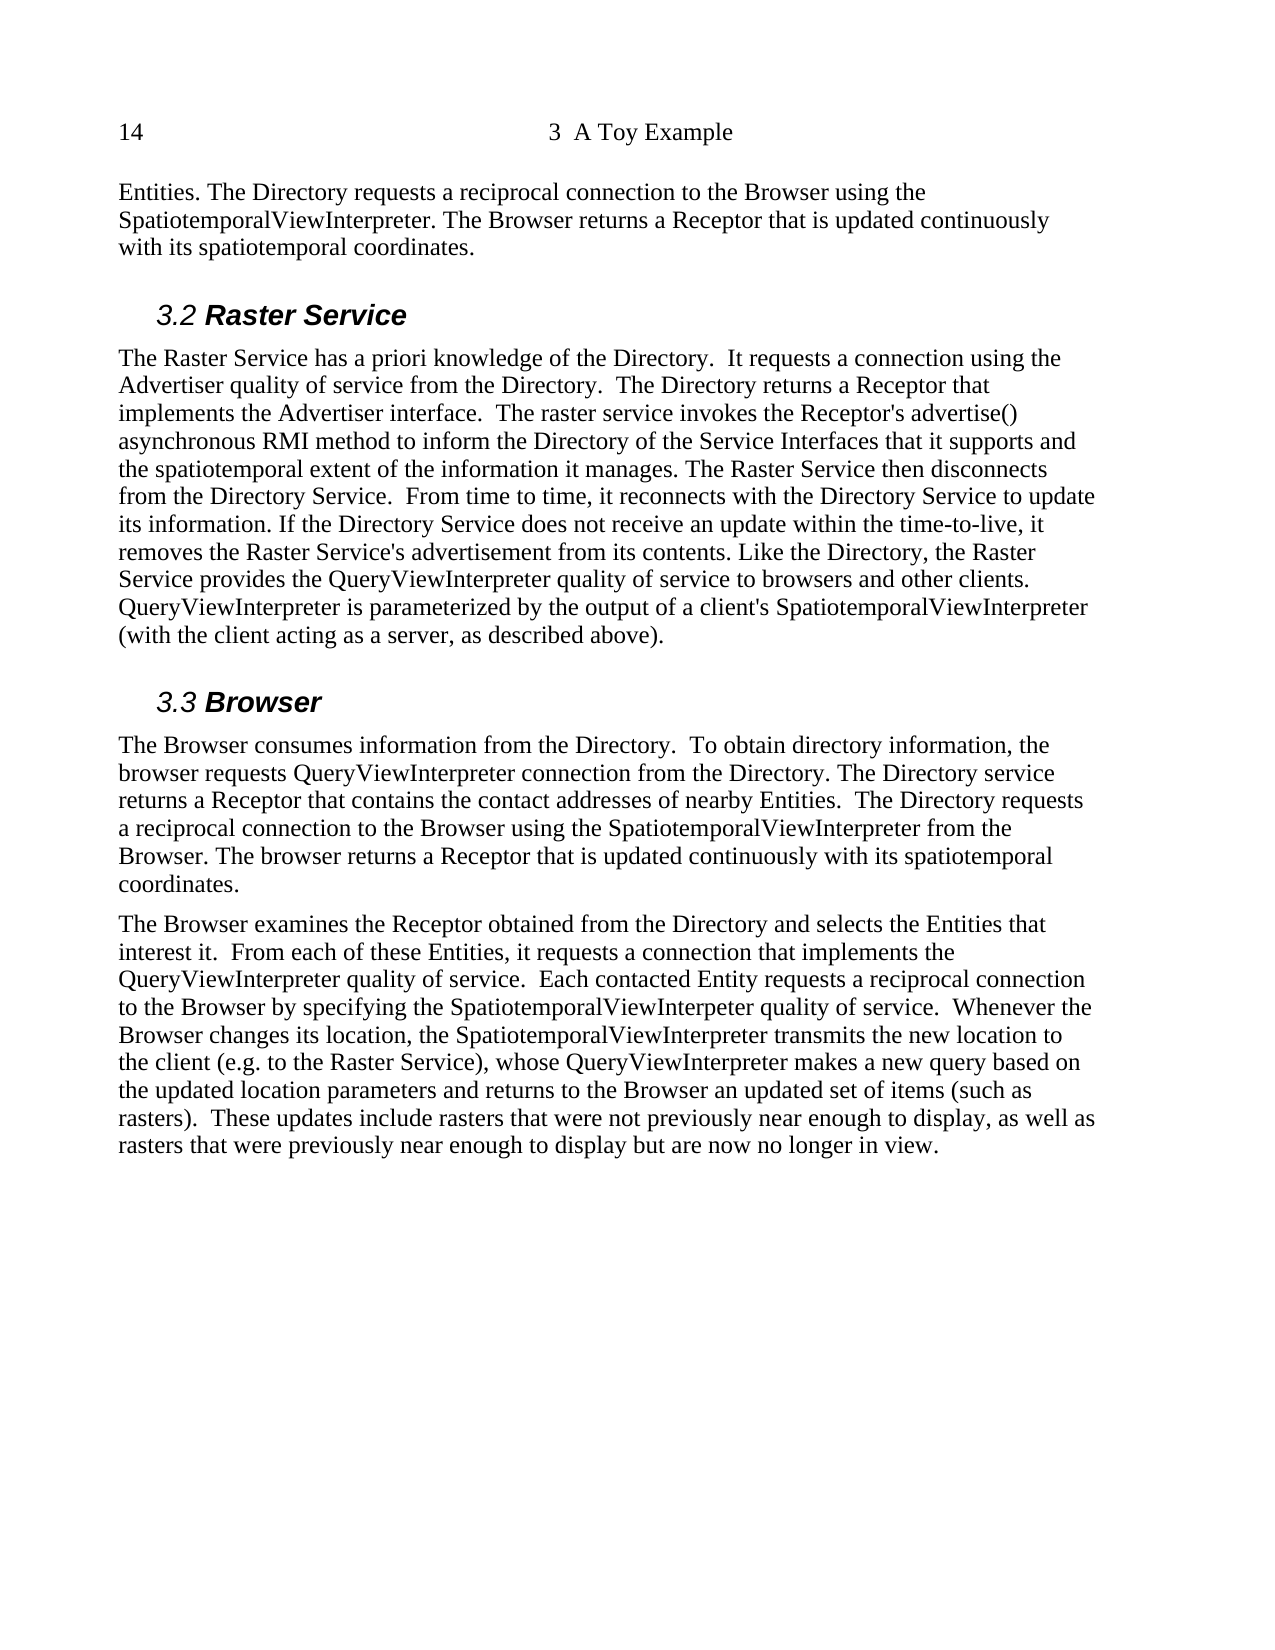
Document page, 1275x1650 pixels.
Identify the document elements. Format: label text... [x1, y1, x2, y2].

text The Browser consumes information from the Directory. To obtain directory information, the browser requests QueryViewInterpreter connection from the Directory. The Directory service returns a Receptor that contains the contact addresses of nearby Entities. The Directory requests a reciprocal connection to the Browser using the SpatiotemporalViewInterpreter from the Browser. The browser returns a Receptor that is updated continuously with its spatiotemporal coordinates. [118, 731, 1096, 897]
subtitle Raster Service [148, 299, 1096, 331]
subtitle Browser [148, 686, 1096, 719]
text The Raster Service has a priori knowledge of the Directory. It requests a connection using the Advertiser quality of service from the Directory. The Directory returns a Receptor that implements the Advertiser interface. The raster service invokes the Receptor's advertise() asynchronous RMI method to inform the Directory of the Service Interfaces that it supports and the spatiotemporal extent of the information it manages. The Raster Service then disconnects from the Directory Service. From time to time, it reconnects with the Directory Service to update its information. If the Directory Service does not receive an update within the time-to-live, it removes the Raster Service's advertisement from its contents. Like the Directory, the Raster Service provides the QueryViewInterpreter quality of service to browsers and other clients. QueryViewInterpreter is parameterized by the output of a client's SpatiotemporalViewInterpreter (with the client acting as a server, as described above). [118, 344, 1096, 649]
text Entities. The Directory requests a reciprocal connection to the Browser using the SpatiotemporalViewInterpreter. The Browser returns a Receptor that is updated continuously with its spatiotemporal coordinates. [118, 178, 1096, 261]
text The Browser examines the Receptor obtained from the Directory and selects the Entities that interest it. From each of these Entities, it requests a connection that implements the QueryViewInterpreter quality of service. Each contacted Entity requests a reciprocal connection to the Browser by specifying the SpatiotemporalViewInterpeter quality of service. Whenever the Browser changes its location, the SpatiotemporalViewInterpreter transmits the new location to the client (e.g. to the Raster Service), whose QueryViewInterpreter makes a new query based on the updated location parameters and returns to the Browser an updated set of items (such as rasters). These updates include rasters that were not previously near enough to display, as well as rasters that were previously near enough to display but are now no longer in view. [118, 910, 1096, 1159]
